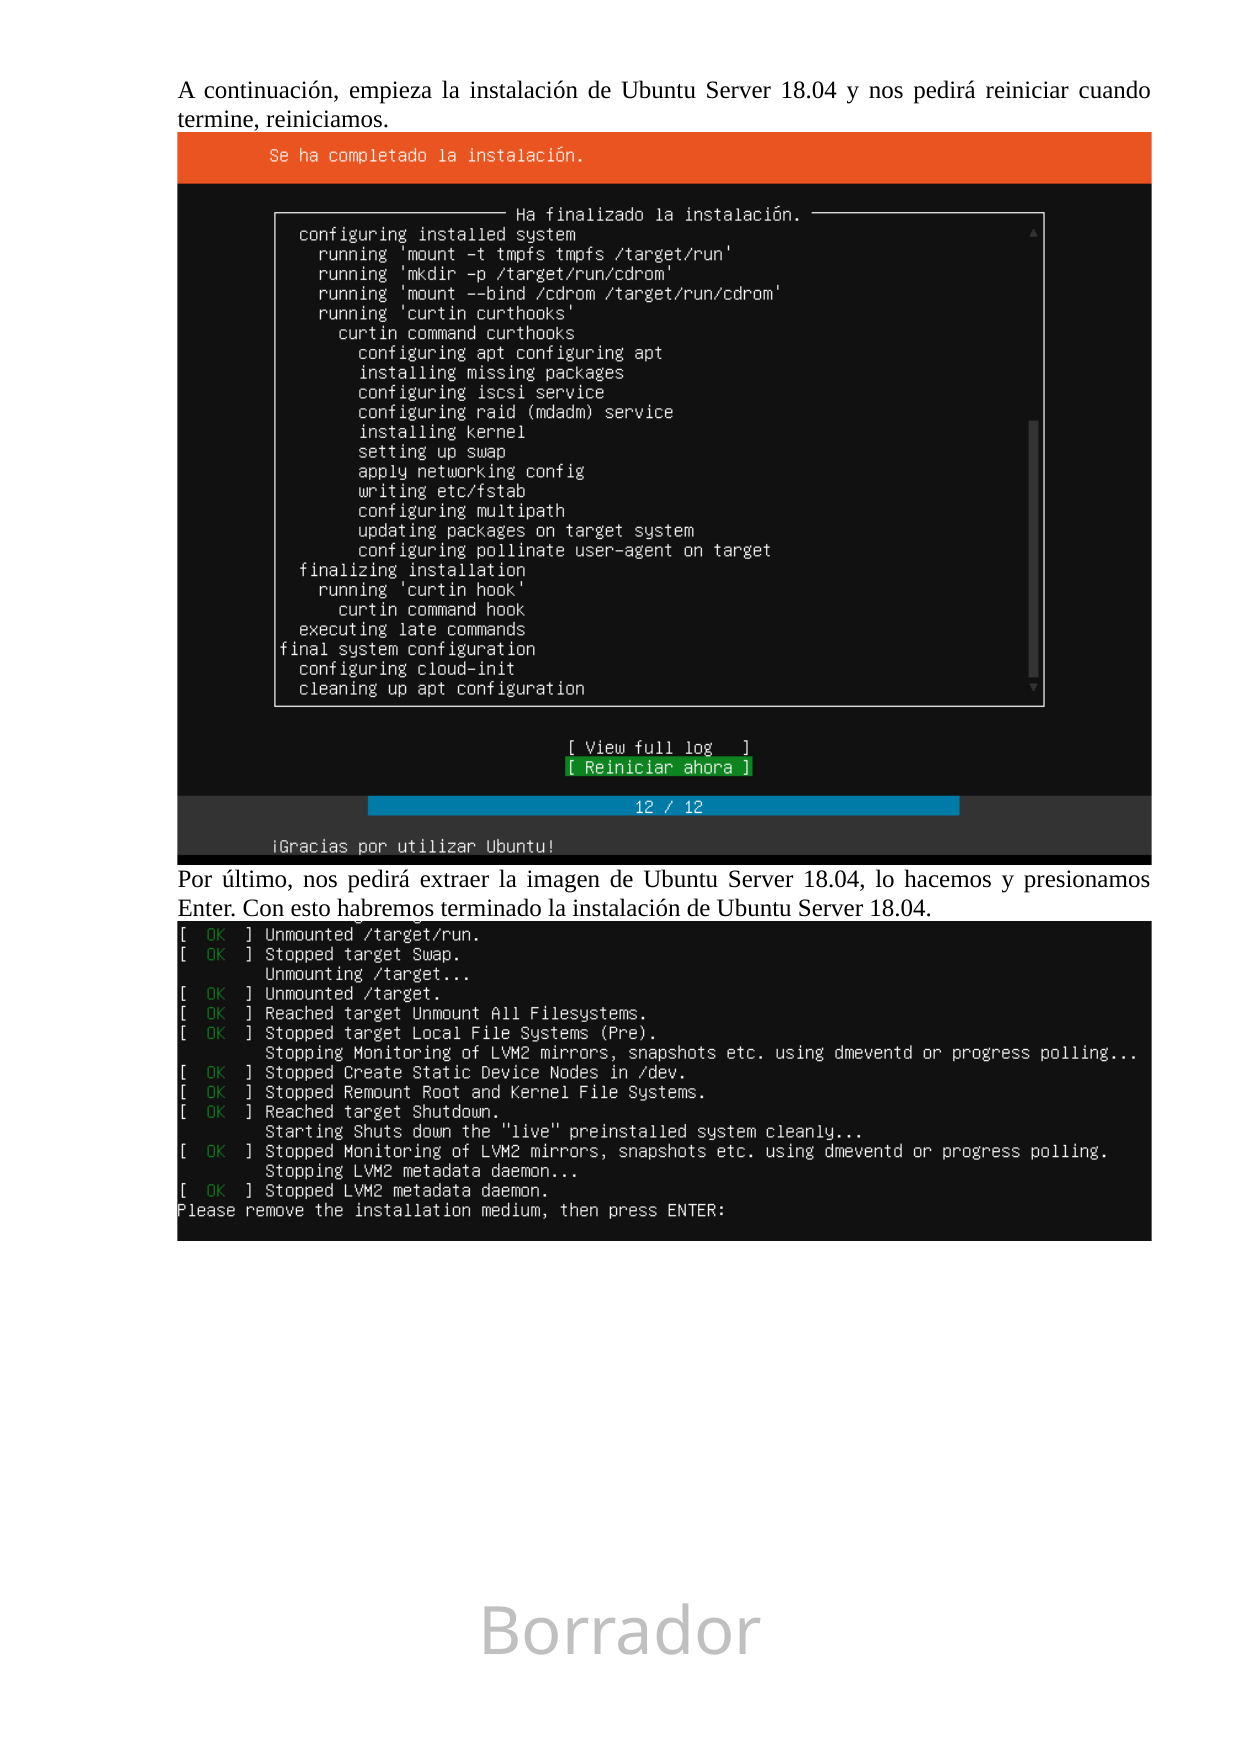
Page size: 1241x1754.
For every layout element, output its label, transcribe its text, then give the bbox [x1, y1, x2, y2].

text Por último, nos pedirá extraer la imagen de Ubuntu Server 18.04, lo hacemos y presionamos Enter. Con esto habremos terminado la instalación de Ubuntu Server 18.04. [177, 865, 1152, 921]
text A continuación, empieza la instalación de Ubuntu Server 18.04 y nos pedirá reiniciar cuando termine, reiniciamos. [177, 75, 1152, 132]
